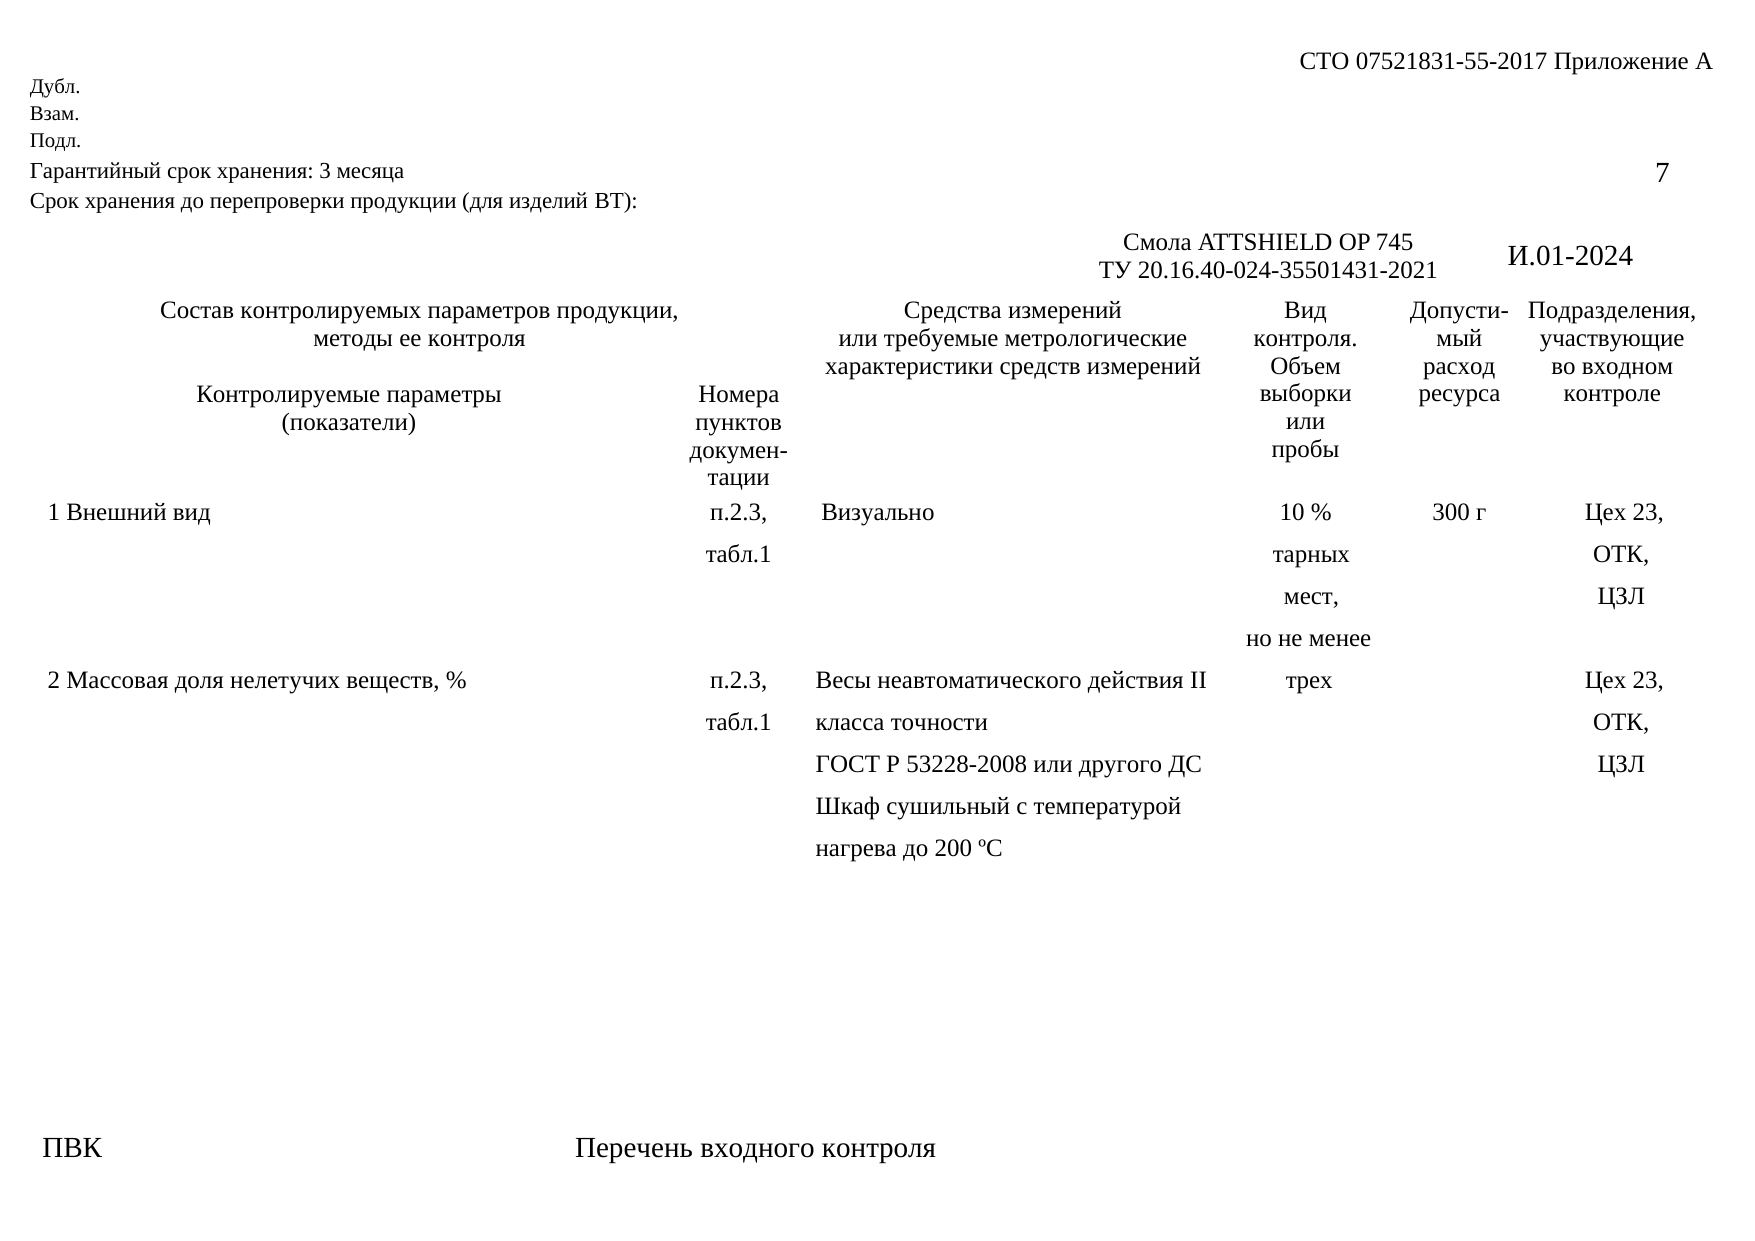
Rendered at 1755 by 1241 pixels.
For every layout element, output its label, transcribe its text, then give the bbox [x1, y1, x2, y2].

table_cell ЦЗЛ [1524, 743, 1700, 785]
table_cell [137, 129, 265, 156]
table_cell [879, 215, 1000, 242]
table_cell [30, 533, 668, 575]
table_cell [260, 215, 400, 242]
table_header [728, 75, 1242, 102]
table_cell ОТК, [1524, 701, 1700, 743]
table_cell [260, 269, 400, 296]
table_cell [1524, 1079, 1700, 1121]
table_cell ГОСТ Р 53228-2008 или другого ДС [809, 743, 1216, 785]
table_cell [809, 911, 1216, 953]
table_cell [30, 911, 668, 953]
table_cell [615, 269, 676, 296]
table_cell [1216, 701, 1394, 743]
table_cell Номера пунктов докумен- тации [668, 380, 809, 491]
table_header [1348, 156, 1624, 186]
table_header Гарантийный срок хранения: 3 месяца [30, 156, 1025, 186]
table_cell [524, 269, 614, 296]
table_cell [1394, 1079, 1524, 1121]
table_cell [265, 129, 384, 156]
table_cell [1524, 827, 1700, 869]
table_cell [165, 269, 260, 296]
table_cell 10 % [1216, 491, 1394, 533]
table_cell табл.1 [668, 533, 809, 575]
table_cell [1216, 743, 1394, 785]
table_cell [879, 242, 1000, 269]
table_header [137, 75, 265, 102]
table_cell [1524, 953, 1700, 995]
table_cell [1524, 617, 1700, 659]
table_cell [30, 1037, 668, 1079]
table_cell [809, 995, 1216, 1037]
table_cell Смола ATTSHIELD OP 745 ТУ 20.16.40-024-35501431-2021 [1093, 215, 1440, 296]
table_cell [30, 701, 668, 743]
table_header [265, 75, 384, 102]
table_cell [1394, 827, 1524, 869]
table_cell [1397, 1121, 1616, 1174]
table_cell [668, 1037, 809, 1079]
table_cell п.2.3, [668, 659, 809, 701]
table_cell [668, 575, 809, 617]
table_cell [30, 575, 668, 617]
table_cell [615, 215, 676, 242]
table_cell [479, 102, 775, 129]
table_cell [1394, 869, 1524, 911]
table_cell [384, 129, 479, 156]
table_cell [1216, 911, 1394, 953]
table_cell Взам. [30, 102, 137, 129]
table_cell [260, 242, 400, 269]
table_cell [524, 242, 614, 269]
table_cell [676, 215, 739, 242]
table_cell [1524, 869, 1700, 911]
table_cell [1616, 1121, 1700, 1174]
table_cell [30, 827, 668, 869]
table_cell [668, 743, 809, 785]
table_header Средства измерений или требуемые метрологические характеристики средств измерений [809, 296, 1216, 491]
table_cell 2 Массовая доля нелетучих веществ, % [30, 659, 668, 701]
table_cell [668, 869, 809, 911]
table_cell [809, 533, 1216, 575]
table_cell [400, 269, 524, 296]
table_cell [1216, 995, 1394, 1037]
table_cell Цех 23, [1524, 659, 1700, 701]
table_cell [30, 995, 668, 1037]
table_cell [1394, 659, 1524, 701]
table_cell [668, 1079, 809, 1121]
table_cell [676, 242, 739, 269]
table_cell [668, 785, 809, 827]
table_cell табл.1 [668, 701, 809, 743]
table_cell [809, 869, 1216, 911]
table_cell Цех 23, [1524, 491, 1700, 533]
table_cell [1394, 617, 1524, 659]
text СТО 07521831-55-2017 Приложение А [29, 47, 1713, 75]
table_cell [78, 269, 165, 296]
table_cell [1524, 1037, 1700, 1079]
table_header Вид контроля. Объем выборки или пробы [1216, 296, 1394, 491]
table_cell [668, 953, 809, 995]
table_cell [1394, 701, 1524, 743]
table_cell [1394, 911, 1524, 953]
table_cell ЦЗЛ [1524, 575, 1700, 617]
table_cell [668, 995, 809, 1037]
table_cell [1524, 911, 1700, 953]
table_cell Подл. [30, 129, 137, 156]
table_cell Шкаф сушильный с температурой [809, 785, 1216, 827]
table_cell [165, 242, 260, 269]
table_header Подразделения, участвующие во входном контроле [1524, 296, 1700, 491]
table_cell [1216, 785, 1394, 827]
table_cell [1000, 215, 1093, 242]
table_cell мест, [1216, 575, 1394, 617]
table_cell [384, 102, 479, 129]
table_cell [265, 102, 384, 129]
table_cell тарных [1216, 533, 1394, 575]
table_cell [775, 102, 1700, 156]
table_cell [1524, 995, 1700, 1037]
table_cell [30, 785, 668, 827]
table_cell [809, 617, 1216, 659]
table_cell [78, 242, 165, 269]
table_cell [809, 575, 1216, 617]
table_cell [1394, 533, 1524, 575]
table_cell [809, 953, 1216, 995]
table_cell [1216, 869, 1394, 911]
table_cell [1216, 953, 1394, 995]
table_header [1243, 75, 1700, 102]
table_cell Контролируемые параметры (показатели) [30, 380, 668, 491]
table_cell класса точности [809, 701, 1216, 743]
table_cell [1000, 269, 1093, 296]
table_cell [879, 269, 1000, 296]
table_cell ОТК, [1524, 533, 1700, 575]
table_cell [676, 269, 739, 296]
table_header Дубл. [30, 75, 137, 102]
table_cell [739, 269, 878, 296]
table_cell Перечень входного контроля [114, 1121, 1397, 1174]
table_cell И.01-2024 [1440, 215, 1700, 296]
table_cell [1394, 1037, 1524, 1079]
table_cell [739, 215, 878, 242]
table_cell [1394, 953, 1524, 995]
table_cell но не менее [1216, 617, 1394, 659]
table_cell Весы неавтоматического действия II [809, 659, 1216, 701]
table_cell [668, 617, 809, 659]
table_cell [1000, 242, 1093, 269]
table_cell [30, 1079, 668, 1121]
table_cell [615, 242, 676, 269]
table_cell [1394, 743, 1524, 785]
table_cell [809, 1037, 1216, 1079]
table_cell [1216, 1079, 1394, 1121]
table_cell [30, 743, 668, 785]
table_header Допусти-мый расход ресурса [1394, 435, 1524, 491]
table_cell [137, 102, 265, 129]
table_header Состав контролируемых параметров продукции, методы ее контроля [30, 296, 809, 380]
table_cell [1216, 827, 1394, 869]
table_cell п.2.3, [668, 491, 809, 533]
table_cell [78, 215, 165, 242]
table_cell [400, 242, 524, 269]
table_cell [400, 215, 524, 242]
table_cell нагрева до 200 ºС [809, 827, 1216, 869]
table_cell [30, 953, 668, 995]
table_cell 1 Внешний вид [30, 491, 668, 533]
table_cell [1394, 575, 1524, 617]
table_cell [165, 215, 260, 242]
table_cell [739, 242, 878, 269]
table_cell [1394, 785, 1524, 827]
table_cell [1216, 1037, 1394, 1079]
table_cell трех [1216, 659, 1394, 701]
table_cell 300 г [1394, 491, 1524, 533]
table_cell [524, 215, 614, 242]
table_header [1025, 156, 1348, 186]
table_cell [30, 617, 668, 659]
table_header 7 [1624, 156, 1700, 186]
table_cell ПВК [30, 1121, 114, 1174]
table_cell [1394, 995, 1524, 1037]
table_cell Визуально [809, 491, 1216, 533]
table_cell [1524, 785, 1700, 827]
table_cell [30, 869, 668, 911]
table_cell [479, 129, 775, 156]
table_cell [809, 1079, 1216, 1121]
table_header [479, 75, 728, 102]
table_header [384, 75, 479, 102]
table_cell [668, 827, 809, 869]
table_cell [30, 215, 77, 296]
table_cell [668, 911, 809, 953]
